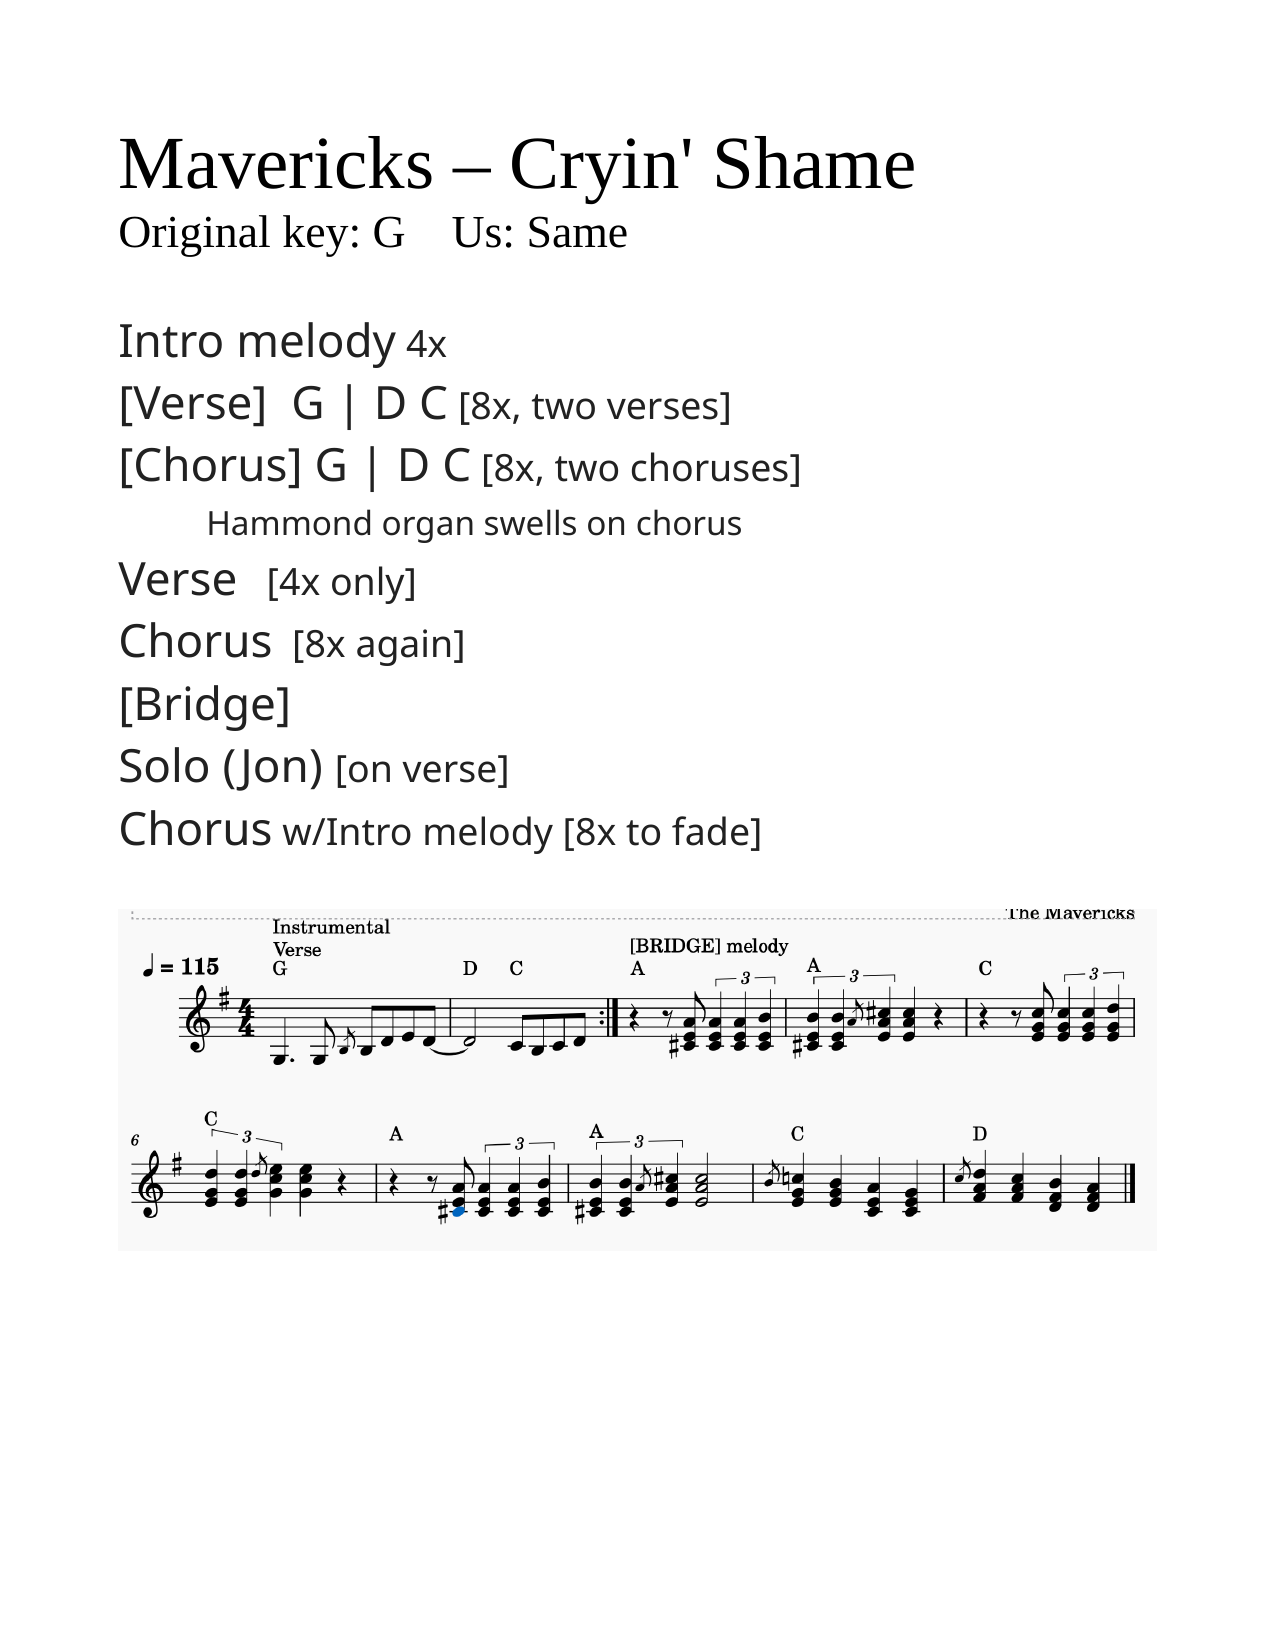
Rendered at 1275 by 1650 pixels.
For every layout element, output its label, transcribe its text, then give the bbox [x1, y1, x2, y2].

text Intro melody 4x [118, 308, 1157, 371]
text [Bridge] [118, 671, 1157, 733]
text Chorus [8x again] [118, 609, 1157, 671]
text Mavericks – Cryin' Shame [118, 118, 1157, 204]
text Original key: G Us: Same [118, 204, 1157, 257]
text Verse [4x only] [118, 546, 1157, 609]
text Solo (Jon) [on verse] [118, 733, 1157, 796]
text [Verse] G | D C [8x, two verses] [118, 371, 1157, 433]
text Chorus w/Intro melody [8x to fade] [118, 796, 1157, 858]
picture [118, 909, 1157, 1251]
text [Chorus] G | D C [8x, two choruses] [118, 433, 1157, 495]
text Hammond organ swells on chorus [118, 495, 1157, 546]
